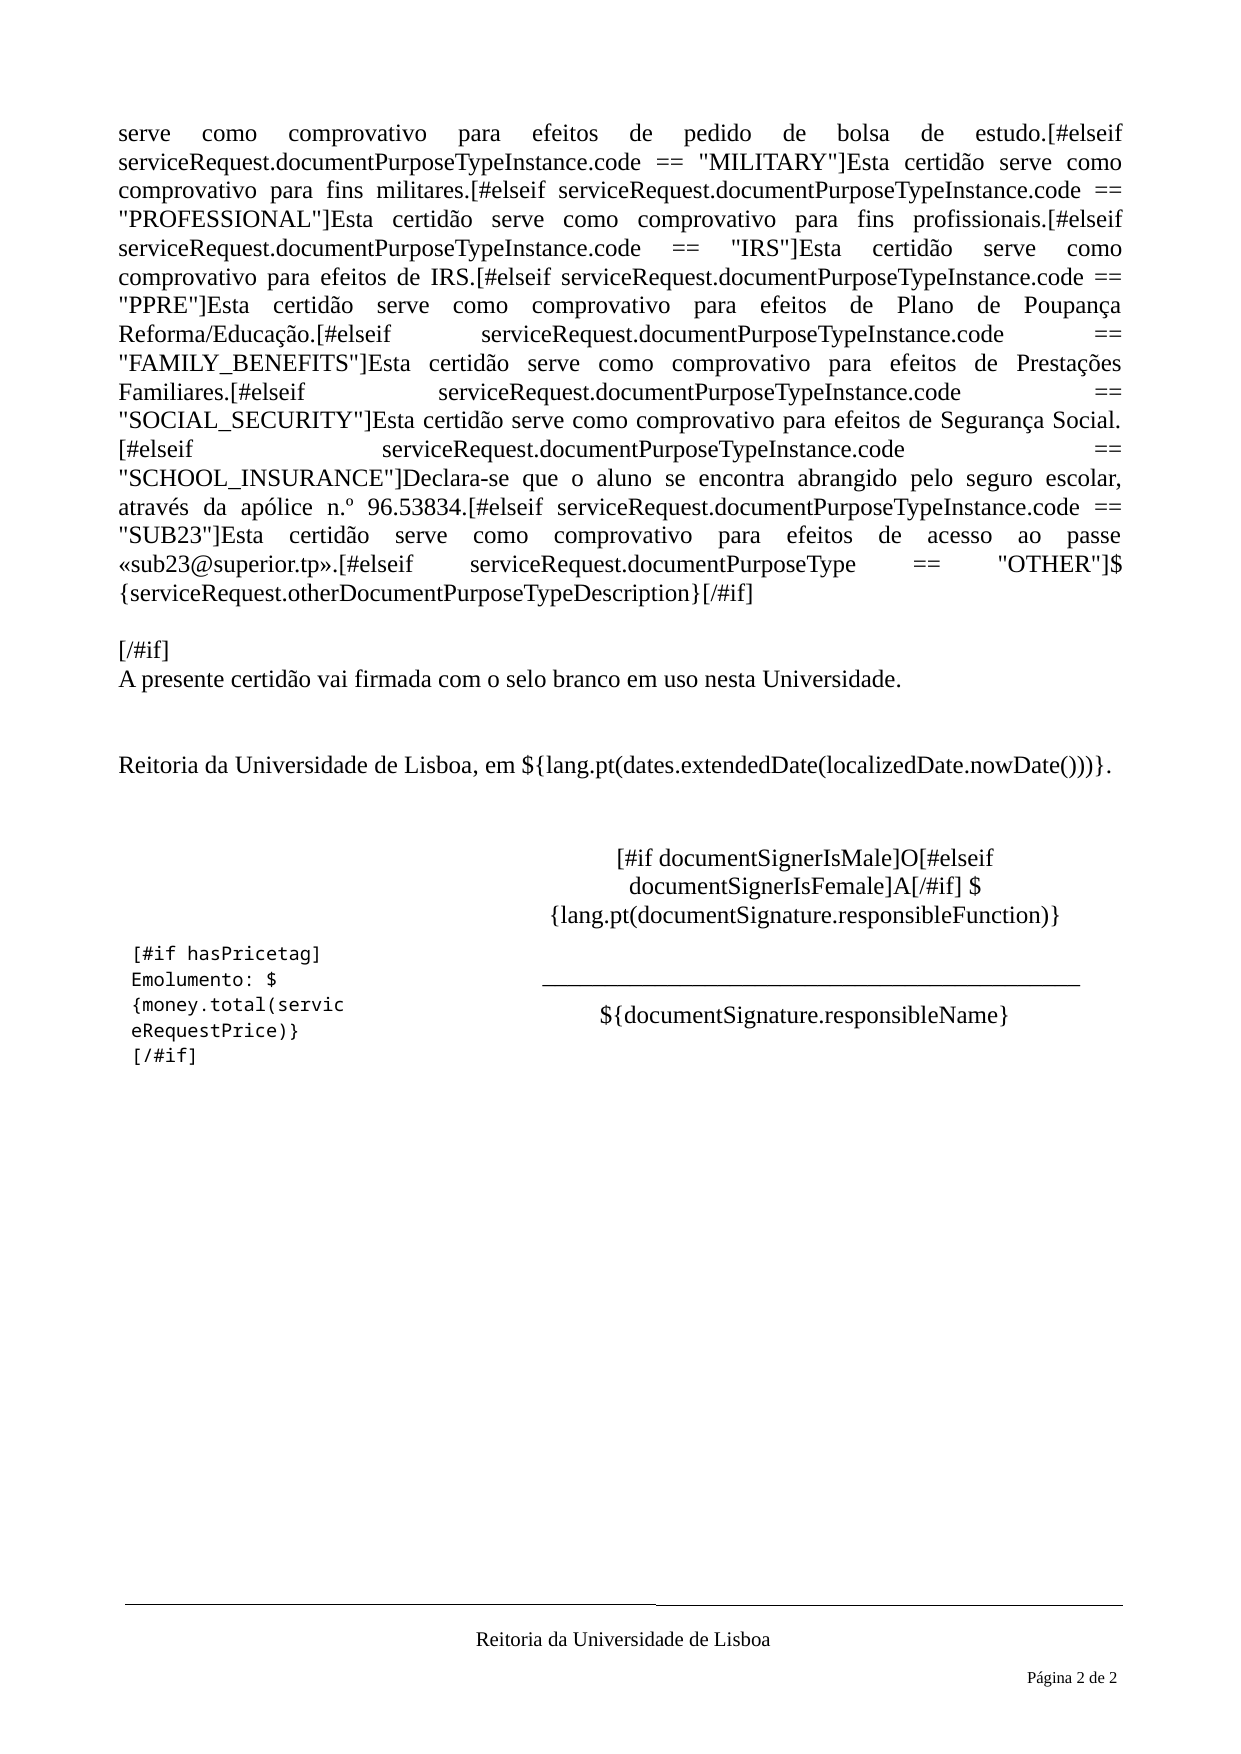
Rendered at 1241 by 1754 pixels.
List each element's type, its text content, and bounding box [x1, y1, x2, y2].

table_cell ___________________________________________ [500, 935, 1110, 994]
text [/#if] [118, 636, 1122, 664]
text Reitoria da Universidade de Lisboa, em ${lang.pt(dates.extendedDate(localizedDate.nowDate()))}. [118, 751, 1122, 779]
table_cell [#if hasPricetag] Emolumento: ${money.total(serviceRequestPrice)} [/#if] [125, 935, 500, 1074]
table_header [#if documentSignerIsMale]O[#elseif documentSignerIsFemale]A[/#if] ${lang.pt(documentSignature.responsibleFunction)} [125, 837, 1110, 934]
text A presente certidão vai firmada com o selo branco em uso nesta Universidade. [118, 664, 1122, 693]
table_cell ${documentSignature.responsibleName} [500, 994, 1110, 1074]
text serve como comprovativo para efeitos de pedido de bolsa de estudo.[#elseif serviceRequest.documentPurposeTypeInstance.code == "MILITARY"]Esta certidão serve como comprovativo para fins militares.[#elseif serviceRequest.documentPurposeTypeInstance.code == "PROFESSIONAL"]Esta certidão serve como comprovativo para fins profissionais.[#elseif serviceRequest.documentPurposeTypeInstance.code == "IRS"]Esta certidão serve como comprovativo para efeitos de IRS.[#elseif serviceRequest.documentPurposeTypeInstance.code == "PPRE"]Esta certidão serve como comprovativo para efeitos de Plano de Poupança Reforma/Educação.[#elseif serviceRequest.documentPurposeTypeInstance.code == "FAMILY_BENEFITS"]Esta certidão serve como comprovativo para efeitos de Prestações Familiares.[#elseif serviceRequest.documentPurposeTypeInstance.code == "SOCIAL_SECURITY"]Esta certidão serve como comprovativo para efeitos de Segurança Social.[#elseif serviceRequest.documentPurposeTypeInstance.code == "SCHOOL_INSURANCE"]Declara-se que o aluno se encontra abrangido pelo seguro escolar, através da apólice n.º 96.53834.[#elseif serviceRequest.documentPurposeTypeInstance.code == "SUB23"]Esta certidão serve como comprovativo para efeitos de acesso ao passe «sub23@superior.tp».[#elseif serviceRequest.documentPurposeType == "OTHER"]${serviceRequest.otherDocumentPurposeTypeDescription}[/#if] [118, 118, 1122, 607]
